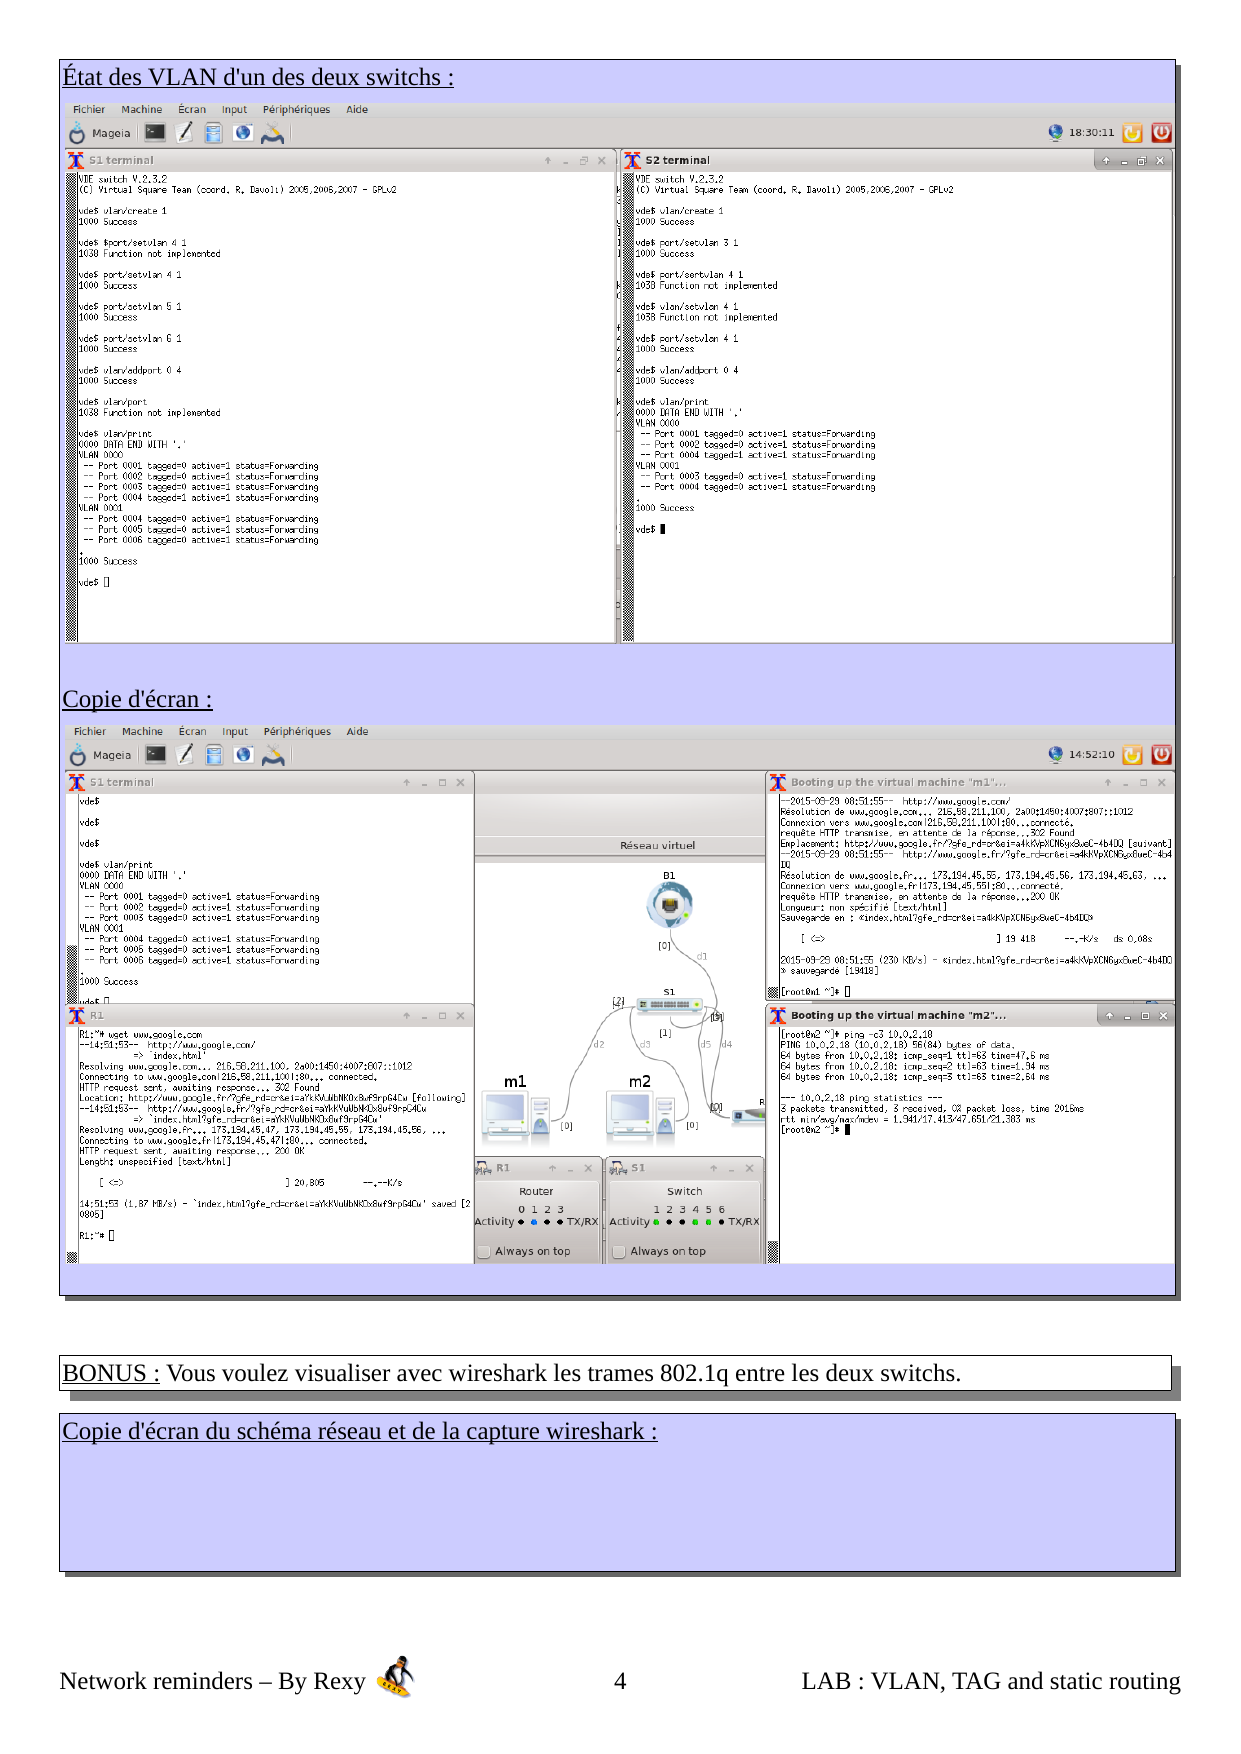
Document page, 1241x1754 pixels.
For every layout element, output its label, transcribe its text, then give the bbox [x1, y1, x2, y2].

text Copie d'écran du schéma réseau et de la capture wireshark : [60, 1414, 1175, 1445]
text Copie d'écran : [60, 681, 1175, 713]
picture [65, 103, 1176, 644]
picture [65, 725, 1176, 1264]
picture [376, 1655, 416, 1699]
text BONUS : Vous voulez visualiser avec wireshark les trames 802.1q entre les deux switchs. [60, 1356, 1171, 1390]
text État des VLAN d'un des deux switchs : [60, 60, 1175, 91]
